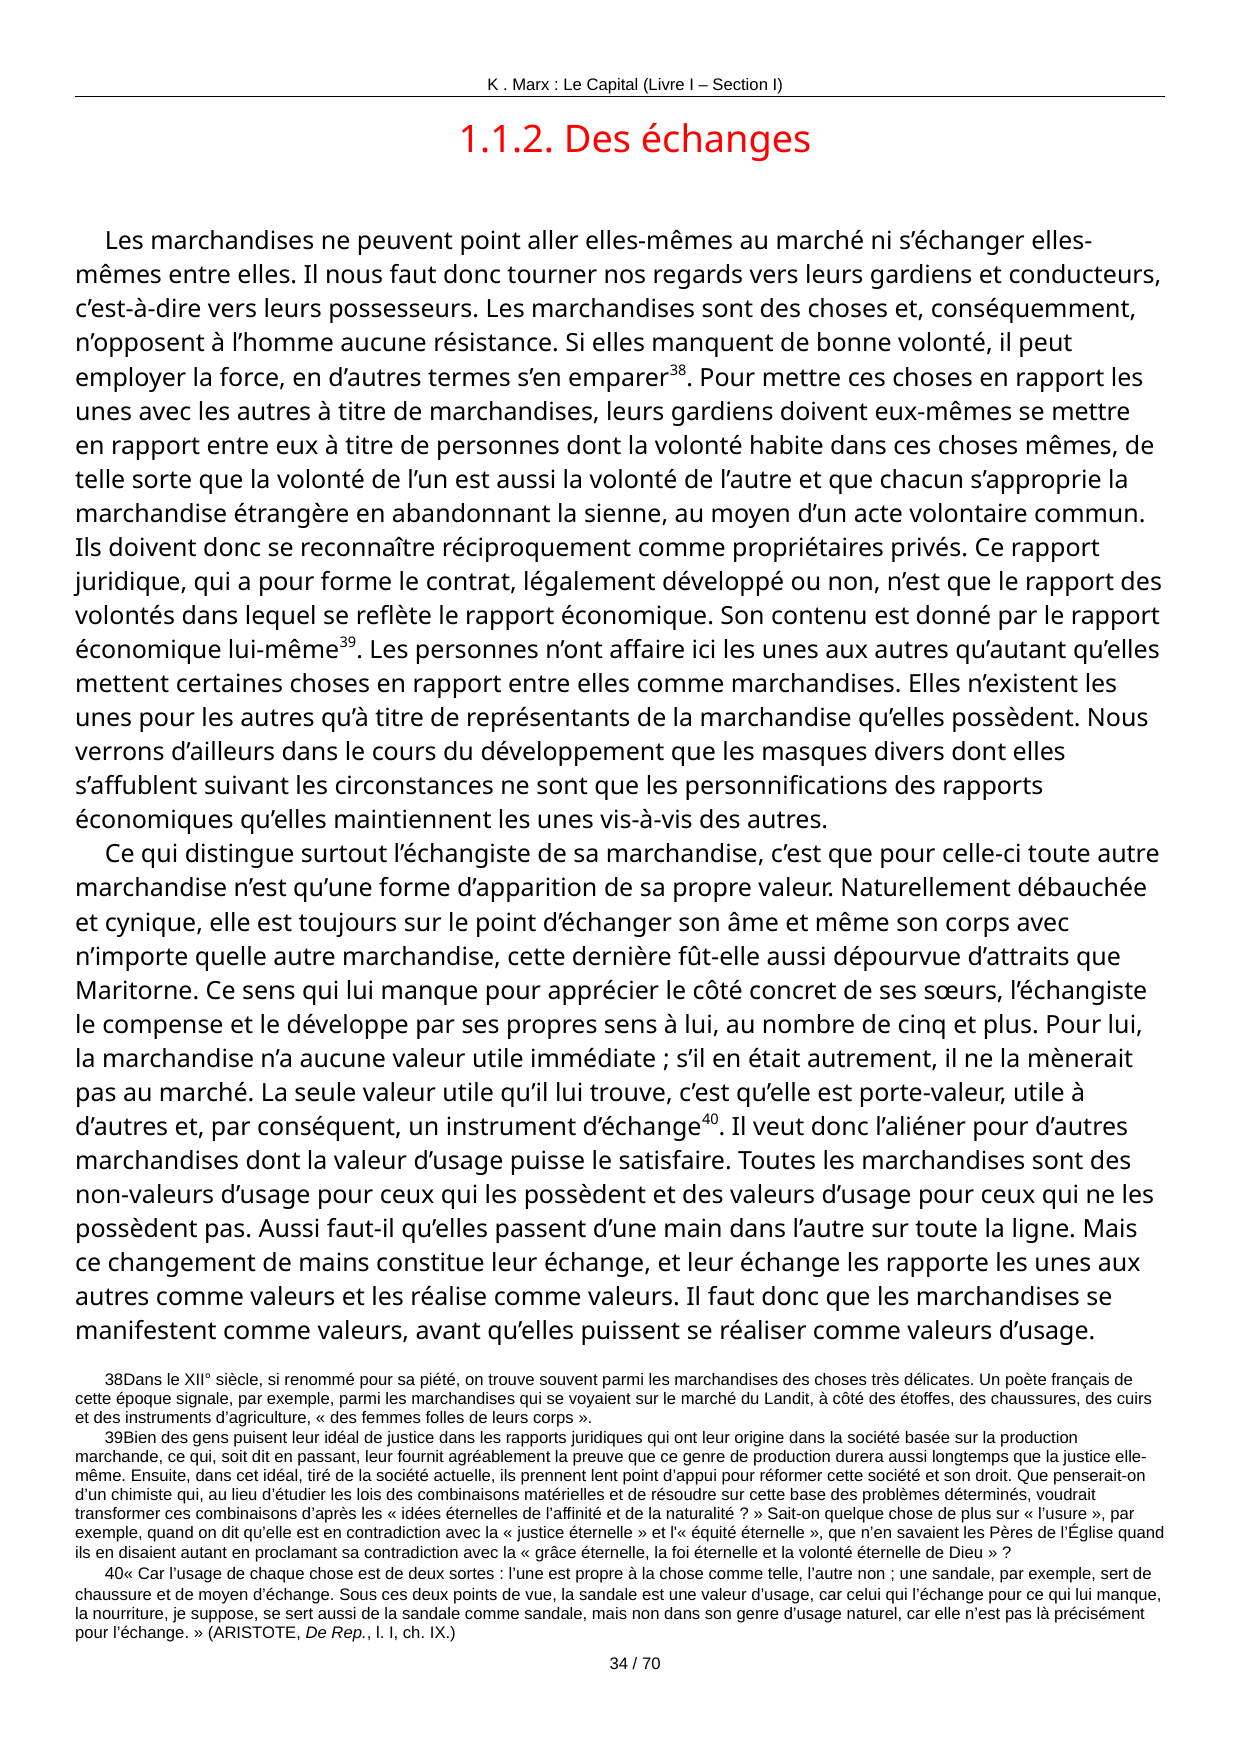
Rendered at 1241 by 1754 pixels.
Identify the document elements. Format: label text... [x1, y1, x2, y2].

text Ce qui distingue surtout l’échangiste de sa marchandise, c’est que pour celle-ci toute autre marchandise n’est qu’une forme d’apparition de sa propre valeur. Naturellement débauchée et cynique, elle est toujours sur le point d’échanger son âme et même son corps avec n’importe quelle autre marchandise, cette dernière fût-elle aussi dépourvue d’attraits que Maritorne. Ce sens qui lui manque pour apprécier le côté concret de ses sœurs, l’échangiste le compense et le développe par ses propres sens à lui, au nombre de cinq et plus. Pour lui, la marchandise n’a aucune valeur utile immédiate ; s’il en était autrement, il ne la mènerait pas au marché. La seule valeur utile qu’il lui trouve, c’est qu’elle est porte-valeur, utile à d’autres et, par conséquent, un instrument d’échange. Il veut donc l’aliéner pour d’autres marchandises dont la valeur d’usage puisse le satisfaire. Toutes les marchandises sont des non-valeurs d’usage pour ceux qui les possèdent et des valeurs d’usage pour ceux qui ne les possèdent pas. Aussi faut-il qu’elles passent d’une main dans l’autre sur toute la ligne. Mais ce changement de mains constitue leur échange, et leur échange les rapporte les unes aux autres comme valeurs et les réalise comme valeurs. Il faut donc que les marchandises se manifestent comme valeurs, avant qu’elles puissent se réaliser comme valeurs d’usage. [75, 836, 1165, 1347]
text « Car l’usage de chaque chose est de deux sortes : l’une est propre à la chose comme telle, l’autre non ; une sandale, par exemple, sert de chaussure et de moyen d’échange. Sous ces deux points de vue, la sandale est une valeur d’usage, car celui qui l’échange pour ce qui lui manque, la nourriture, je suppose, se sert aussi de la sandale comme sandale, mais non dans son genre d’usage naturel, car elle n’est pas là précisément pour l’échange. » (ARISTOTE, De Rep., l. I, ch. IX.) [75, 1562, 1165, 1642]
text Dans le XII° siècle, si renommé pour sa piété, on trouve souvent parmi les marchandises des choses très délicates. Un poète français de cette époque signale, par exemple, parmi les marchandises qui se voyaient sur le marché du Landit, à côté des étoffes, des chaussures, des cuirs et des instruments d’agriculture, « des femmes folles de leurs corps ». [75, 1370, 1165, 1427]
text Bien des gens puisent leur idéal de justice dans les rapports juridiques qui ont leur origine dans la société basée sur la production marchande, ce qui, soit dit en passant, leur fournit agréablement la preuve que ce genre de production durera aussi longtemps que la justice elle-même. Ensuite, dans cet idéal, tiré de la société actuelle, ils prennent lent point d’appui pour réformer cette société et son droit. Que penserait-on d’un chimiste qui, au lieu d’étudier les lois des combinaisons matérielles et de résoudre sur cette base des problèmes déterminés, voudrait transformer ces combinaisons d’après les « idées éternelles de l’affinité et de la naturalité ? » Sait-on quelque chose de plus sur « l’usure », par exemple, quand on dit qu’elle est en contradiction avec la « justice éternelle » et l'« équité éternelle », que n’en savaient les Pères de l’Église quand ils en disaient autant en proclamant sa contradiction avec la « grâce éternelle, la foi éternelle et la volonté éternelle de Dieu » ? [75, 1427, 1165, 1562]
text Les marchandises ne peuvent point aller elles-mêmes au marché ni s’échanger elles-mêmes entre elles. Il nous faut donc tourner nos regards vers leurs gardiens et conducteurs, c’est-à-dire vers leurs possesseurs. Les marchandises sont des choses et, conséquemment, n’opposent à l’homme aucune résistance. Si elles manquent de bonne volonté, il peut employer la force, en d’autres termes s’en emparer. Pour mettre ces choses en rapport les unes avec les autres à titre de marchandises, leurs gardiens doivent eux-mêmes se mettre en rapport entre eux à titre de personnes dont la volonté habite dans ces choses mêmes, de telle sorte que la volonté de l’un est aussi la volonté de l’autre et que chacun s’approprie la marchandise étrangère en abandonnant la sienne, au moyen d’un acte volontaire commun. Ils doivent donc se reconnaître réciproquement comme propriétaires privés. Ce rapport juridique, qui a pour forme le contrat, légalement développé ou non, n’est que le rapport des volontés dans lequel se reflète le rapport économique. Son contenu est donné par le rapport économique lui-même. Les personnes n’ont affaire ici les unes aux autres qu’autant qu’elles mettent certaines choses en rapport entre elles comme marchandises. Elles n’existent les unes pour les autres qu’à titre de représentants de la marchandise qu’elles possèdent. Nous verrons d’ailleurs dans le cours du développement que les masques divers dont elles s’affublent suivant les circonstances ne sont que les personnifications des rapports économiques qu’elles maintiennent les unes vis-à-vis des autres. [75, 223, 1165, 836]
subtitle 1.1.2. Des échanges [104, 112, 1165, 164]
